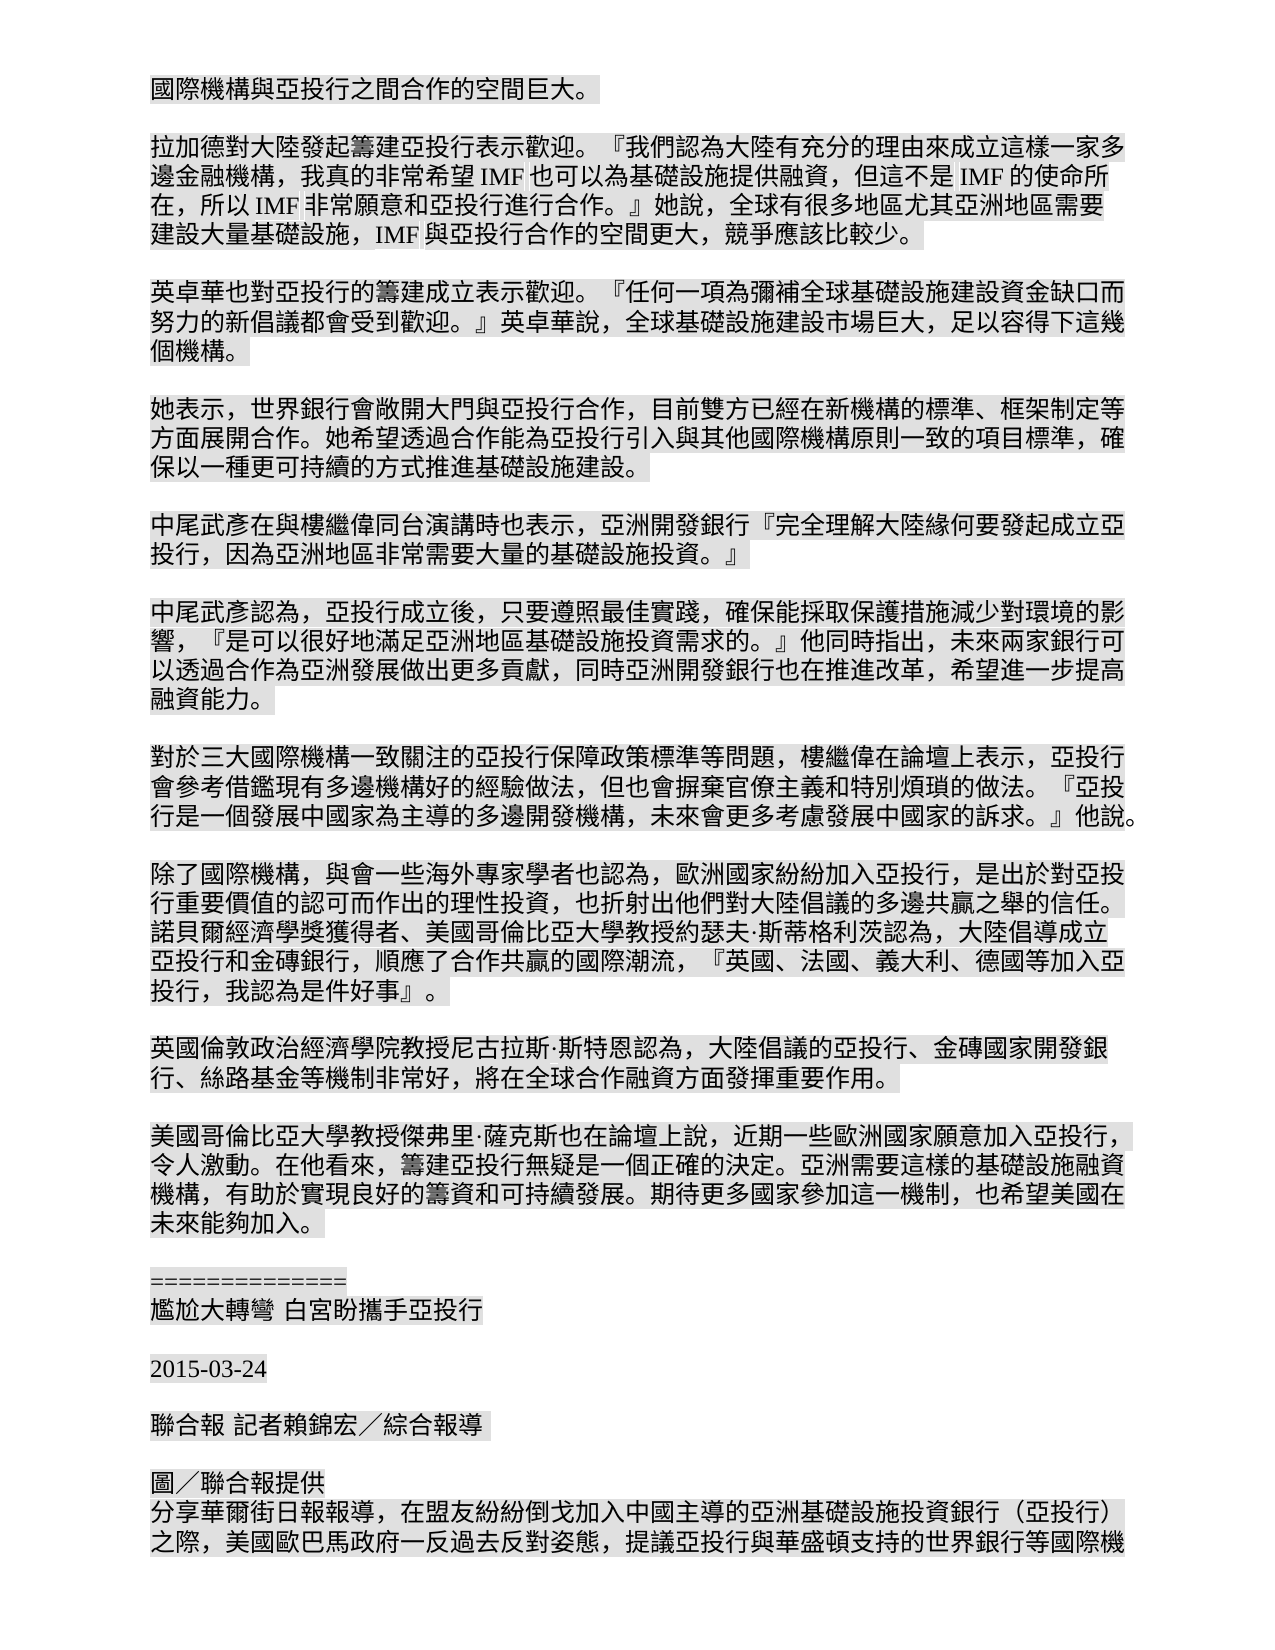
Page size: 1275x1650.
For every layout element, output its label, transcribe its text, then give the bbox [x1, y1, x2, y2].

text 海外權威人士熱議 亞投行是多邊共贏之舉 NOWnews.com 今日新聞網 2015年 03月 23日 大陸新聞中心／綜合報導 在22日開幕的中國發展高層論壇2015年年會上，由大陸發起籌建的亞洲基礎設施投資銀行(亞投行)引起與會的國際機構負責人、海外權威專家熱議，凸顯國際上對這一多邊共贏之舉的信任不斷增強。 根據新華網報導，3月12日以來,英國、德國、法國、義大利、盧森堡、瑞士等國陸續向中方正式提出加入亞投行的申請。大陸財政部確認，截至目前亞投行意向創始成員國數量已達27個，新近申請的6個歐洲國家如獲同意，意向創始成員國數量將增至33個。 亞投行受到越來越多國家追捧，與現行多邊國際機構有何關係？是否意味著要『另起爐灶』？出席論壇的大陸財政部部長樓繼偉再次重申，大陸和現有多邊國際機構是合作、互補的關係，絕非競爭的關係。 這一觀點得到與會三大國際機構負責人——國際貨幣基金組織(IMF)總裁拉加德、世界銀行常務副行長英卓華、亞洲開發銀行行長中尾武彥的一致贊同，認為現有全球性與區域性國際機構與亞投行之間合作的空間巨大。 拉加德對大陸發起籌建亞投行表示歡迎。『我們認為大陸有充分的理由來成立這樣一家多邊金融機構，我真的非常希望IMF也可以為基礎設施提供融資，但這不是IMF的使命所在，所以IMF非常願意和亞投行進行合作。』她說，全球有很多地區尤其亞洲地區需要建設大量基礎設施，IMF與亞投行合作的空間更大，競爭應該比較少。 英卓華也對亞投行的籌建成立表示歡迎。『任何一項為彌補全球基礎設施建設資金缺口而努力的新倡議都會受到歡迎。』英卓華說，全球基礎設施建設市場巨大，足以容得下這幾個機構。 她表示，世界銀行會敞開大門與亞投行合作，目前雙方已經在新機構的標準、框架制定等方面展開合作。她希望透過合作能為亞投行引入與其他國際機構原則一致的項目標準，確保以一種更可持續的方式推進基礎設施建設。 中尾武彥在與樓繼偉同台演講時也表示，亞洲開發銀行『完全理解大陸緣何要發起成立亞投行，因為亞洲地區非常需要大量的基礎設施投資。』 中尾武彥認為，亞投行成立後，只要遵照最佳實踐，確保能採取保護措施減少對環境的影響，『是可以很好地滿足亞洲地區基礎設施投資需求的。』他同時指出，未來兩家銀行可以透過合作為亞洲發展做出更多貢獻，同時亞洲開發銀行也在推進改革，希望進一步提高融資能力。 對於三大國際機構一致關注的亞投行保障政策標準等問題，樓繼偉在論壇上表示，亞投行會參考借鑑現有多邊機構好的經驗做法，但也會摒棄官僚主義和特別煩瑣的做法。『亞投行是一個發展中國家為主導的多邊開發機構，未來會更多考慮發展中國家的訴求。』他說。 除了國際機構，與會一些海外專家學者也認為，歐洲國家紛紛加入亞投行，是出於對亞投行重要價值的認可而作出的理性投資，也折射出他們對大陸倡議的多邊共贏之舉的信任。 諾貝爾經濟學獎獲得者、美國哥倫比亞大學教授約瑟夫·斯蒂格利茨認為，大陸倡導成立亞投行和金磚銀行，順應了合作共贏的國際潮流，『英國、法國、義大利、德國等加入亞投行，我認為是件好事』。 英國倫敦政治經濟學院教授尼古拉斯·斯特恩認為，大陸倡議的亞投行、金磚國家開發銀行、絲路基金等機制非常好，將在全球合作融資方面發揮重要作用。 美國哥倫比亞大學教授傑弗里·薩克斯也在論壇上說，近期一些歐洲國家願意加入亞投行，令人激動。在他看來，籌建亞投行無疑是一個正確的決定。亞洲需要這樣的基礎設施融資機構，有助於實現良好的籌資和可持續發展。期待更多國家參加這一機制，也希望美國在未來能夠加入。 ============== 尷尬大轉彎 白宮盼攜手亞投行 2015-03-24 聯合報 記者賴錦宏／綜合報導 圖／聯合報提供 分享華爾街日報報導，在盟友紛紛倒戈加入中國主導的亞洲基礎設施投資銀行（亞投行）之際，美國歐巴馬政府一反過去反對姿態，提議亞投行與華盛頓支持的世界銀行等國際機構合作。 文匯網報導，美國突然改變態度提出合作，原因在於美國不希望亞投行成為北京外交政策的工具。 報導說，隨著關鍵盟友英國、德國和法國列隊申請成為亞投行的創始成員國，亞投行可能增強新的聯盟關係，弱化現有國際機構的地位成為歐巴馬政府的心頭大患。 歐巴馬政府希望現有開發銀行與亞投行為項目共同籌資。這種間接支持可能幫助美國實現一大長期目標：確保亞投行高標準運作，避免不健康的債務累計、環保風險等。美國的支持還能為美國公司競標項目鋪平道路。 美國財政部負責國際事務的副部長Nathan Sheets表示，「美國歡迎亞投行來增強國際金融結構，和現有的世銀、亞投行共同籌資將確保基金高質量、高標準運營。」 他說，通過共同籌資，亞投行將成為現有國際機構的補充，而非競爭對手。如果亞投行能採用相同的治理和運營標準，該行將提升國際金融系統，幫助填補重大基礎設施投資空缺。亞投行是否將與現有多邊發展銀行合作還不清楚，因為該行仍在組建階段，但共同籌資肯定不會遭到來自美國盟友的反對。 中共駐美大使館發言人稱，亞投行將與世界銀行、亞洲開發銀行等現有多邊發展銀行展開有效合作，為亞洲基礎設施建設提供投資和貸款。 世界銀行行長金墉則通過發言人表示，世銀已經與亞投行就緊密合作進行「深入討論」。 報導說，上周在幾個關鍵歐洲盟友不理華盛頓的勸告，執意加入亞投行並申請成員國身分後，美國經歷了一次外交上的大尷尬。通過共同籌資項目，美國可以擺脫外交爛攤子，與跨大西洋的盟友在這個問題上重新聯合，並打消外界有關美國完全反對亞投行以遏制中共的看法。 報導說中共一直試圖增加在世銀、亞洲開發銀行、以及國際貨幣基金組織的影響力。但現在作為亞投行的創始成員國和最大的股東，中共將在挑選投資項目時擁有最大的話語權。 [150, 75, 1125, 1557]
